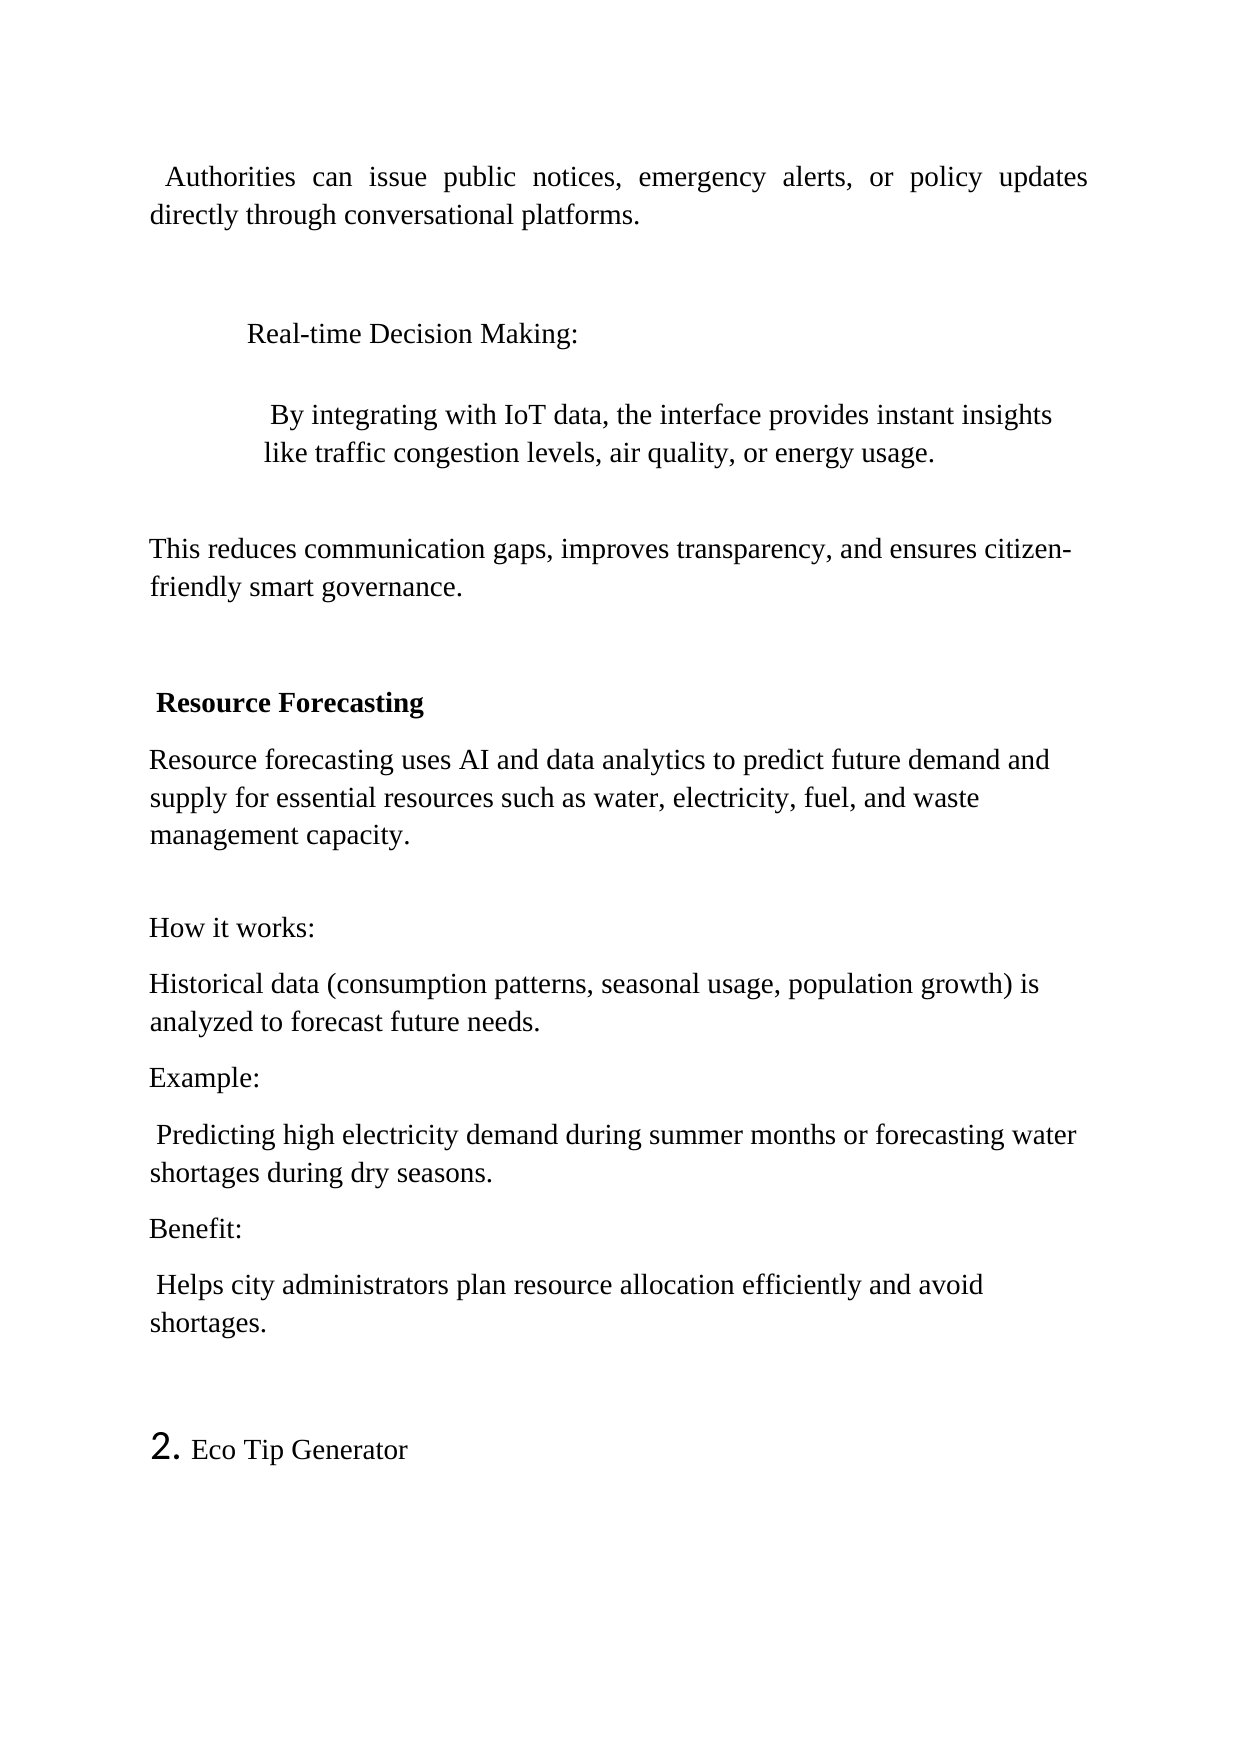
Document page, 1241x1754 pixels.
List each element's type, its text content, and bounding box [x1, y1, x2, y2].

text Historical data (consumption patterns, seasonal usage, population growth) is analyzed to forecast future needs. [148, 966, 1089, 1038]
text Resource Forecasting [148, 685, 1091, 718]
text Helps city administrators plan resource allocation efficiently and avoid shortages. [148, 1267, 1089, 1339]
text By integrating with IoT data, the interface provides instant insights like traffic congestion levels, air quality, or energy usage. [263, 397, 1089, 468]
text Example: [148, 1061, 1089, 1094]
text Predicting high electricity demand during summer months or forecasting water shortages during dry seasons. [148, 1117, 1089, 1188]
text How it works: [148, 910, 1089, 943]
text Resource forecasting uses AI and data analytics to predict future demand and supply for essential resources such as water, electricity, fuel, and waste management capacity. [148, 742, 1089, 851]
list Real-time Decision Making: [209, 316, 1089, 350]
text This reduces communication gaps, improves transparency, and ensures citizen-friendly smart governance. [148, 531, 1089, 603]
text Authorities can issue public notices, emergency alerts, or policy updates directly through conversational platforms. [148, 159, 1089, 230]
list Eco Tip Generator [150, 1419, 1089, 1470]
text Benefit: [148, 1211, 1089, 1244]
